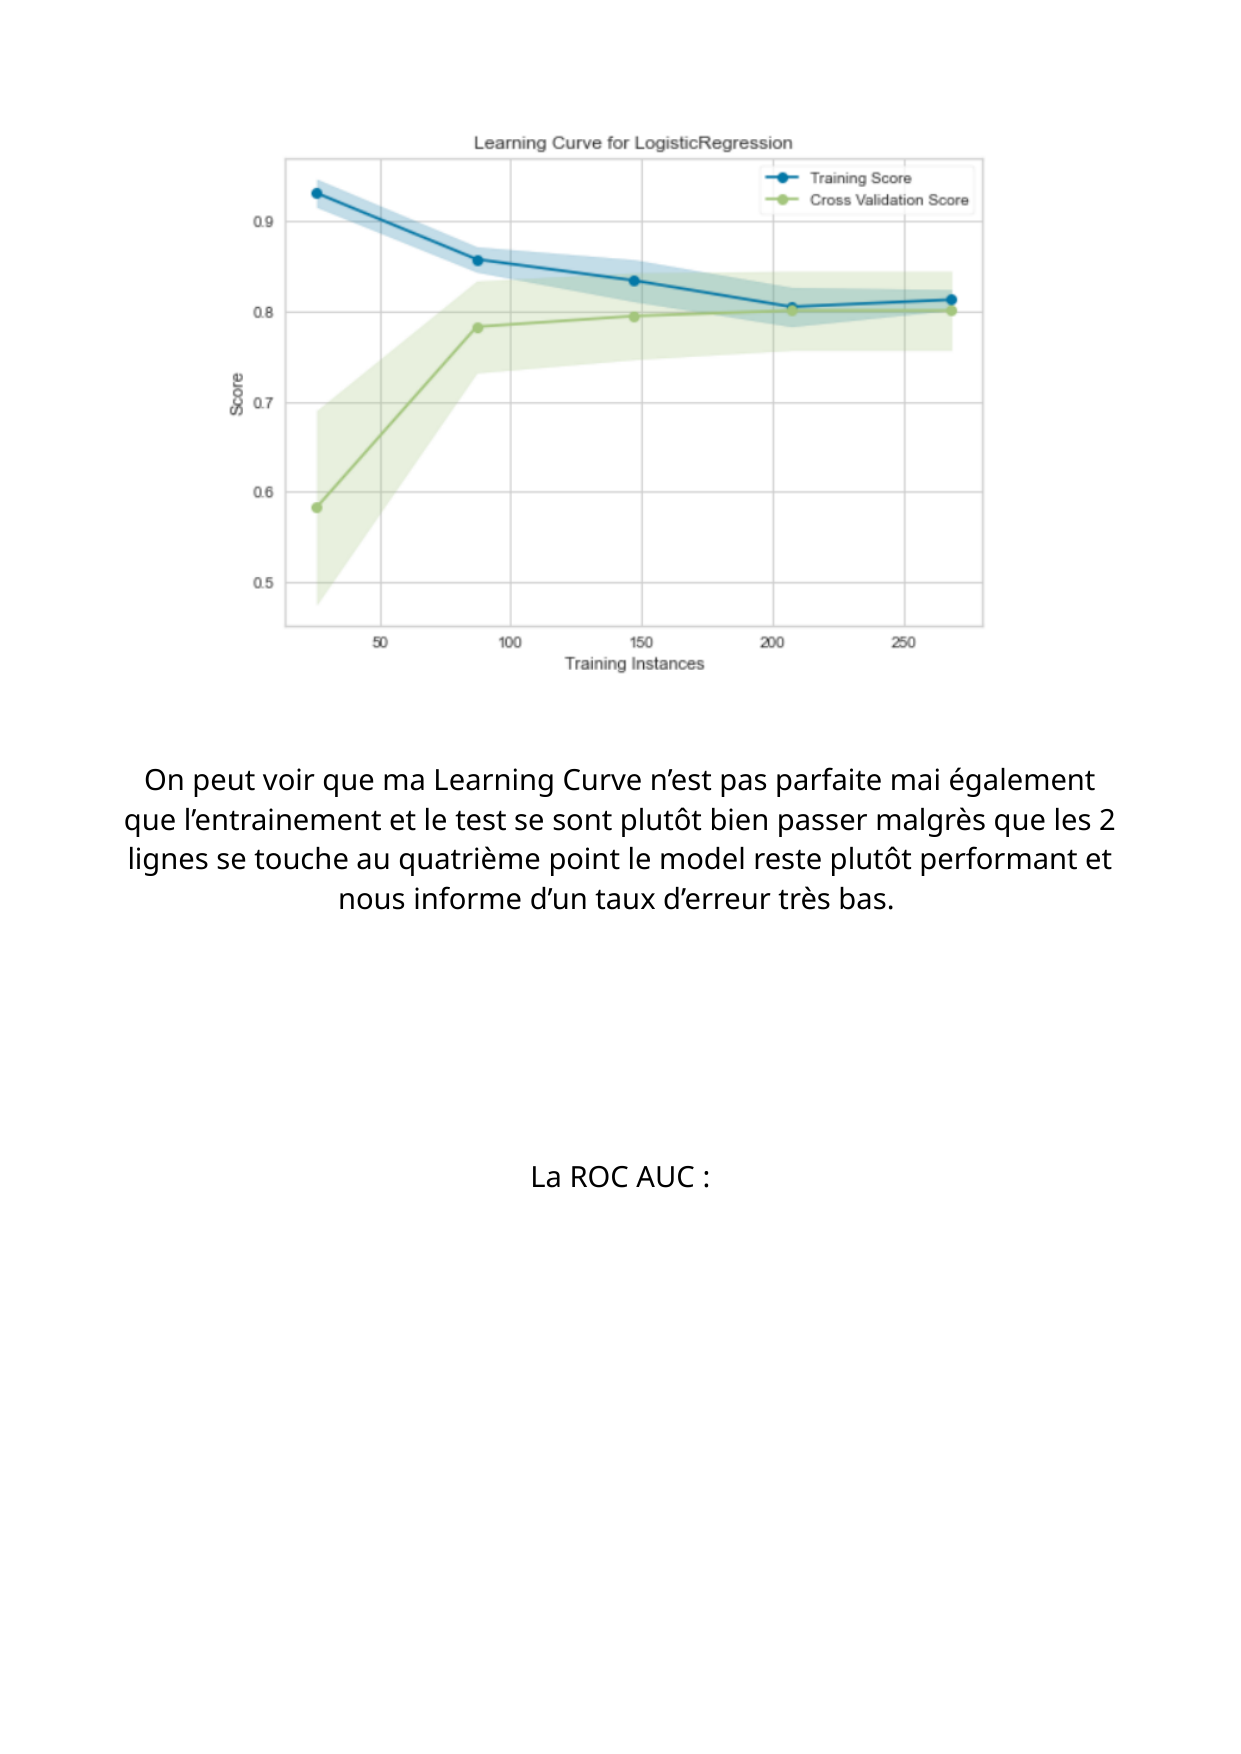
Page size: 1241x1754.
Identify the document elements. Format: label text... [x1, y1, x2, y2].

text La ROC AUC : [118, 1156, 1122, 1196]
text On peut voir que ma Learning Curve n’est pas parfaite mai également que l’entrainement et le test se sont plutôt bien passer malgrès que les 2 lignes se touche au quatrième point le model reste plutôt performant et nous informe d’un taux d’erreur très bas. [118, 759, 1122, 918]
picture [223, 118, 1017, 720]
